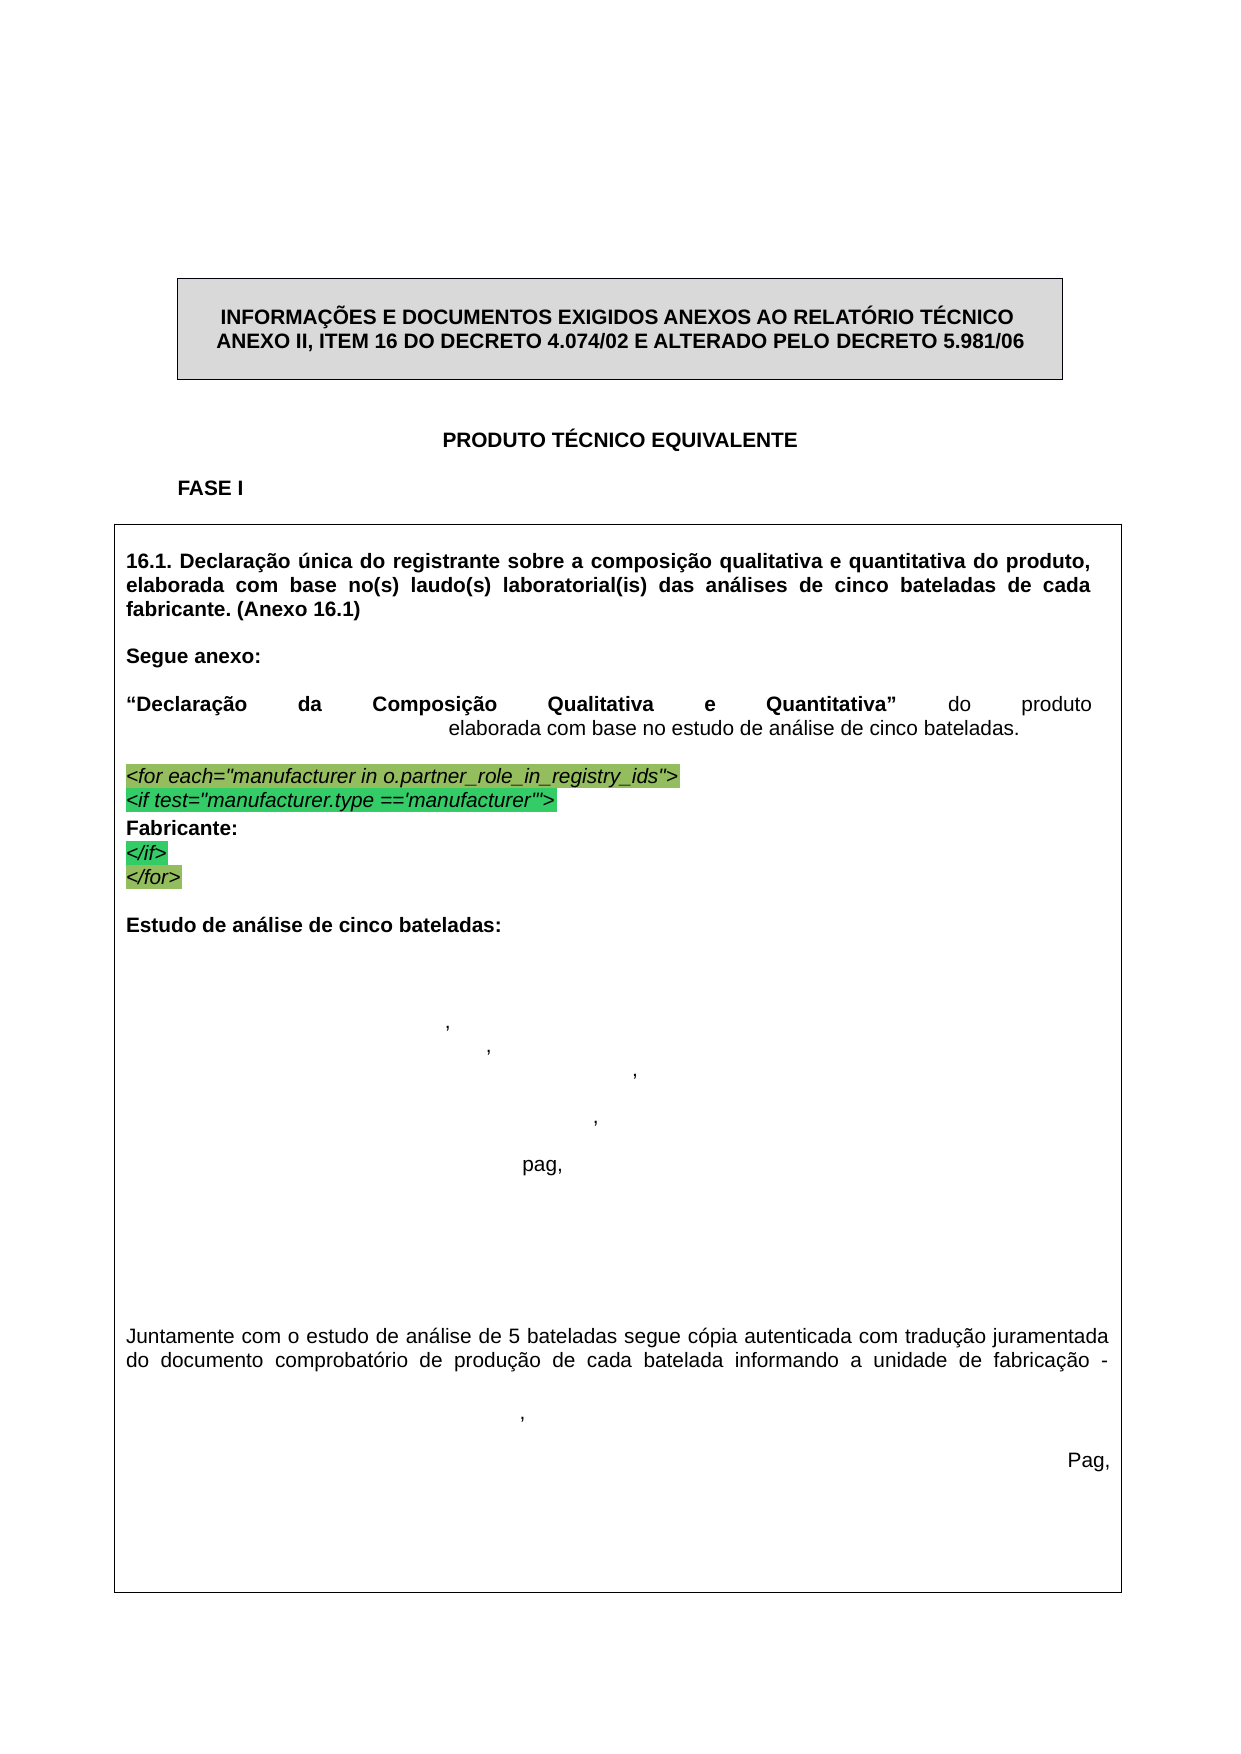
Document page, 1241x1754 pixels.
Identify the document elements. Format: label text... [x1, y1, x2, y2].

text PRODUTO TÉCNICO EQUIVALENTE [177, 428, 1063, 452]
table_header 16.1. Declaração única do registrante sobre a composição qualitativa e quantitativa do produto, elaborada com base no(s) laudo(s) laboratorial(is) das análises de cinco bateladas de cada fabricante. (Anexo 16.1) Segue anexo: “Declaração da Composição Qualitativa e Quantitativa” do produto <o.technical_product_id.name> elaborada com base no estudo de análise de cinco bateladas. <for each="manufacturer in o.partner_role_in_registry_ids"> <if test="manufacturer.type =='manufacturer'"> Fabricante: <manufacturer.partner_id.name> </if> </for> Estudo de análise de cinco bateladas: <if test="get_one_doc_presentation(o.study_presentation_ids, 'Five-Batches','approved')"> <get_one_doc_presentation(o.study_presentation_ids, 'Five-Batches', 'approved').study_id.reference>, <get_one_doc_presentation(o.study_presentation_ids, 'Five-Batches', 'approved').study_id.name>,<get_one_doc_presentation(o.study_presentation_ids, 'Five-Batches', 'approved').study_id.laboratory_id.name>, <get_one_doc_presentation(o.study_presentation_ids, 'Five-Batches', 'approved').study_id.director_author_id.name>, <get_one_doc_presentation(o.study_presentation_ids, 'Five-Batches', 'approved').study_id.number_of_pages> pag, <get_one_doc_presentation(o.study_presentation_ids, 'Five-Batches', 'approved').study_id.end_date> </if> <if test="get_one_doc_presentation(o.partner_document_presentation_ids, '5 Batches','approved')"> Juntamente com o estudo de análise de 5 bateladas segue cópia autenticada com tradução juramentada do documento comprobatório de produção de cada batelada informando a unidade de fabricação - <get_one_doc_presentation(o.partner_document_presentation_ids, '5 Batches', 'approved').partner_document_id.name>, <get_one_doc_presentation(o.partner_document_presentation_ids, '5 Batches', 'approved').partner_document_id.number_of_pages> Pag, <get_one_doc_presentation(o.partner_document_presentation_ids, '5 Batches', 'approved').partner_document_id.issue_date> </if> [115, 525, 1121, 1592]
text FASE I [177, 476, 1063, 499]
text INFORMAÇÕES E DOCUMENTOS EXIGIDOS ANEXOS AO RELATÓRIO TÉCNICO [178, 302, 1062, 326]
text ANEXO II, ITEM 16 DO DECRETO 4.074/02 E ALTERADO PELO DECRETO 5.981/06 [178, 326, 1062, 349]
